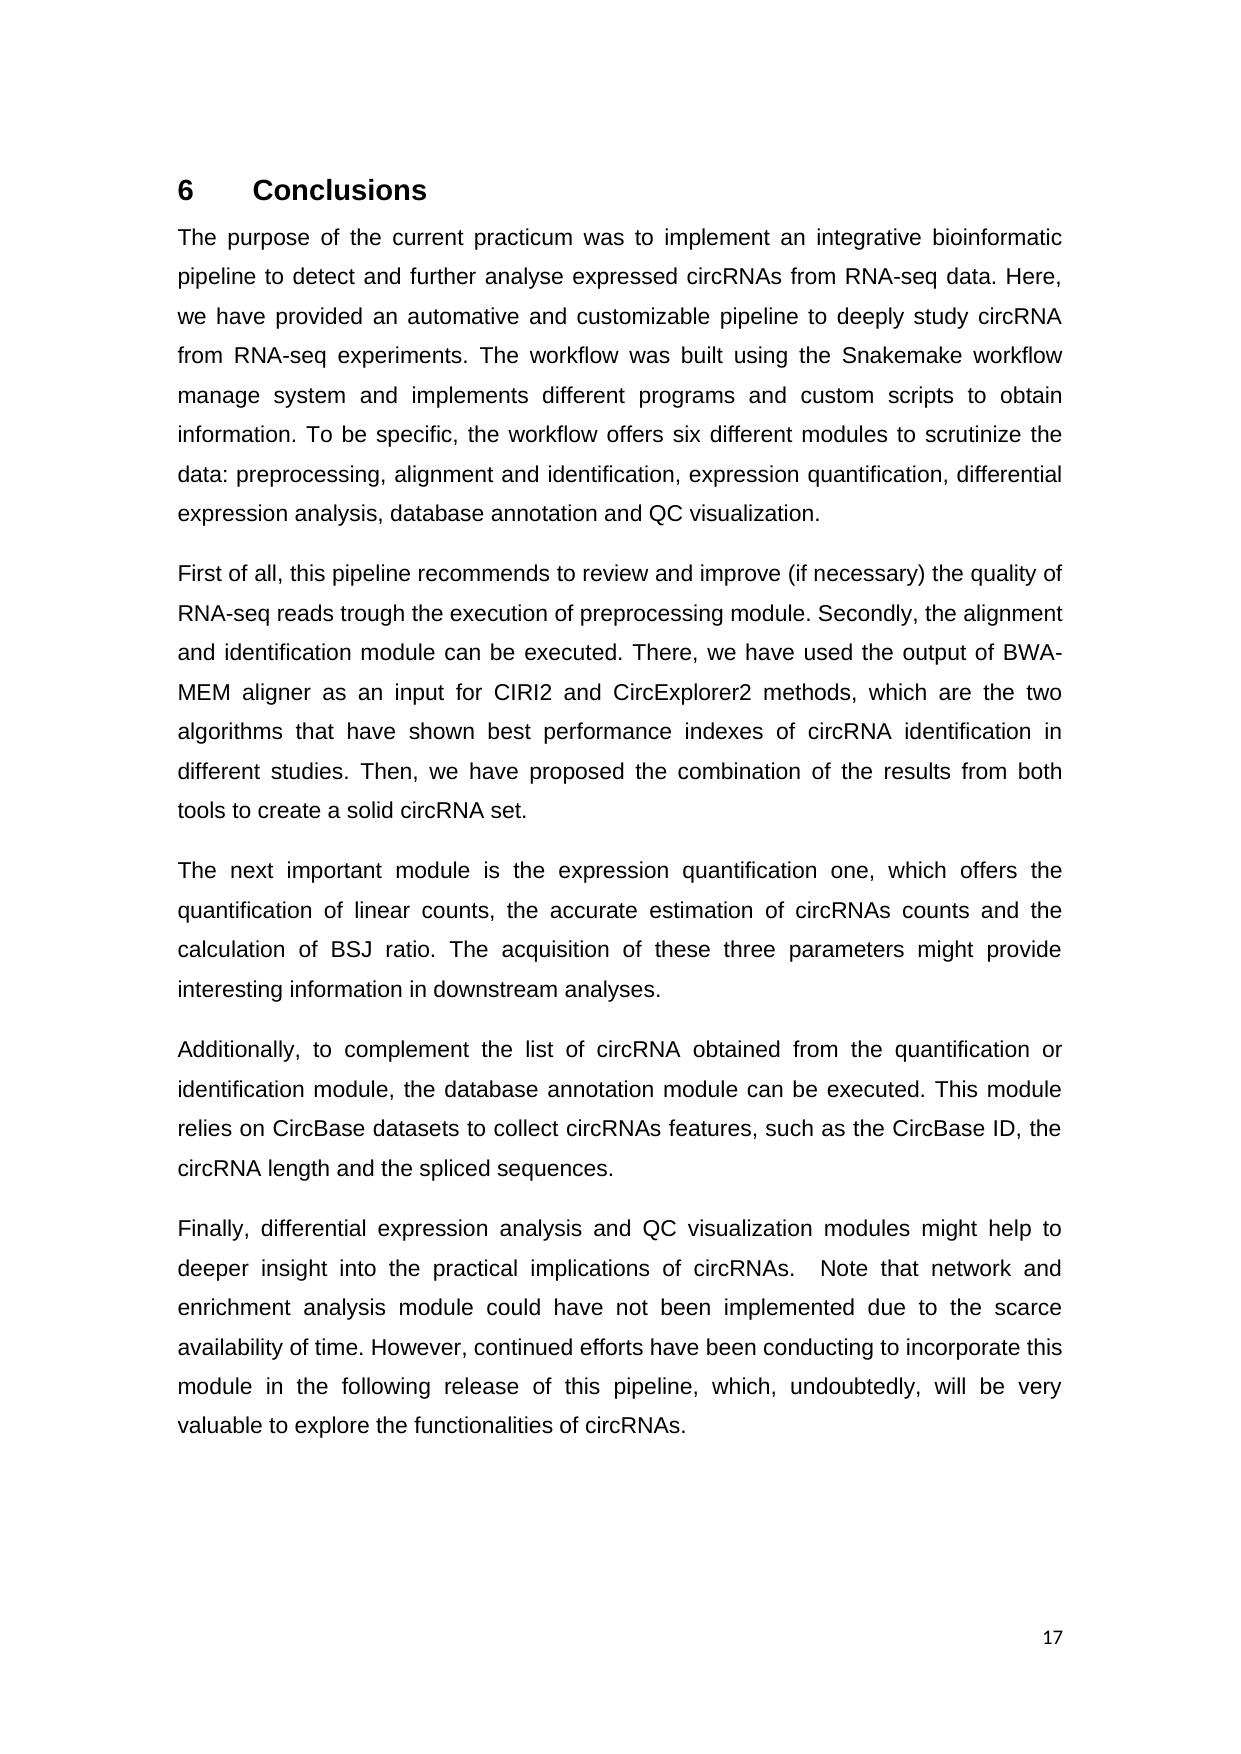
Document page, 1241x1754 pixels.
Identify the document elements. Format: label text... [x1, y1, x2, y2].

subtitle Conclusions [177, 173, 1063, 206]
text Finally, differential expression analysis and QC visualization modules might help to deeper insight into the practical implications of circRNAs. Note that network and enrichment analysis module could have not been implemented due to the scarce availability of time. However, continued efforts have been conducting to incorporate this module in the following release of this pipeline, which, undoubtedly, will be very valuable to explore the functionalities of circRNAs. [177, 1215, 1063, 1439]
text The next important module is the expression quantification one, which offers the quantification of linear counts, the accurate estimation of circRNAs counts and the calculation of BSJ ratio. The acquisition of these three parameters might provide interesting information in downstream analyses. [177, 857, 1063, 1002]
text Additionally, to complement the list of circRNA obtained from the quantification or identification module, the database annotation module can be executed. This module relies on CircBase datasets to collect circRNAs features, such as the CircBase ID, the circRNA length and the spliced sequences. [177, 1036, 1063, 1181]
text First of all, this pipeline recommends to review and improve (if necessary) the quality of RNA-seq reads trough the execution of preprocessing module. Secondly, the alignment and identification module can be executed. There, we have used the output of BWA-MEM aligner as an input for CIRI2 and CircExplorer2 methods, which are the two algorithms that have shown best performance indexes of circRNA identification in different studies. Then, we have proposed the combination of the results from both tools to create a solid circRNA set. [177, 560, 1063, 823]
text The purpose of the current practicum was to implement an integrative bioinformatic pipeline to detect and further analyse expressed circRNAs from RNA-seq data. Here, we have provided an automative and customizable pipeline to deeply study circRNA from RNA-seq experiments. The workflow was built using the Snakemake workflow manage system and implements different programs and custom scripts to obtain information. To be specific, the workflow offers six different modules to scrutinize the data: preprocessing, alignment and identification, expression quantification, differential expression analysis, database annotation and QC visualization. [177, 224, 1063, 526]
